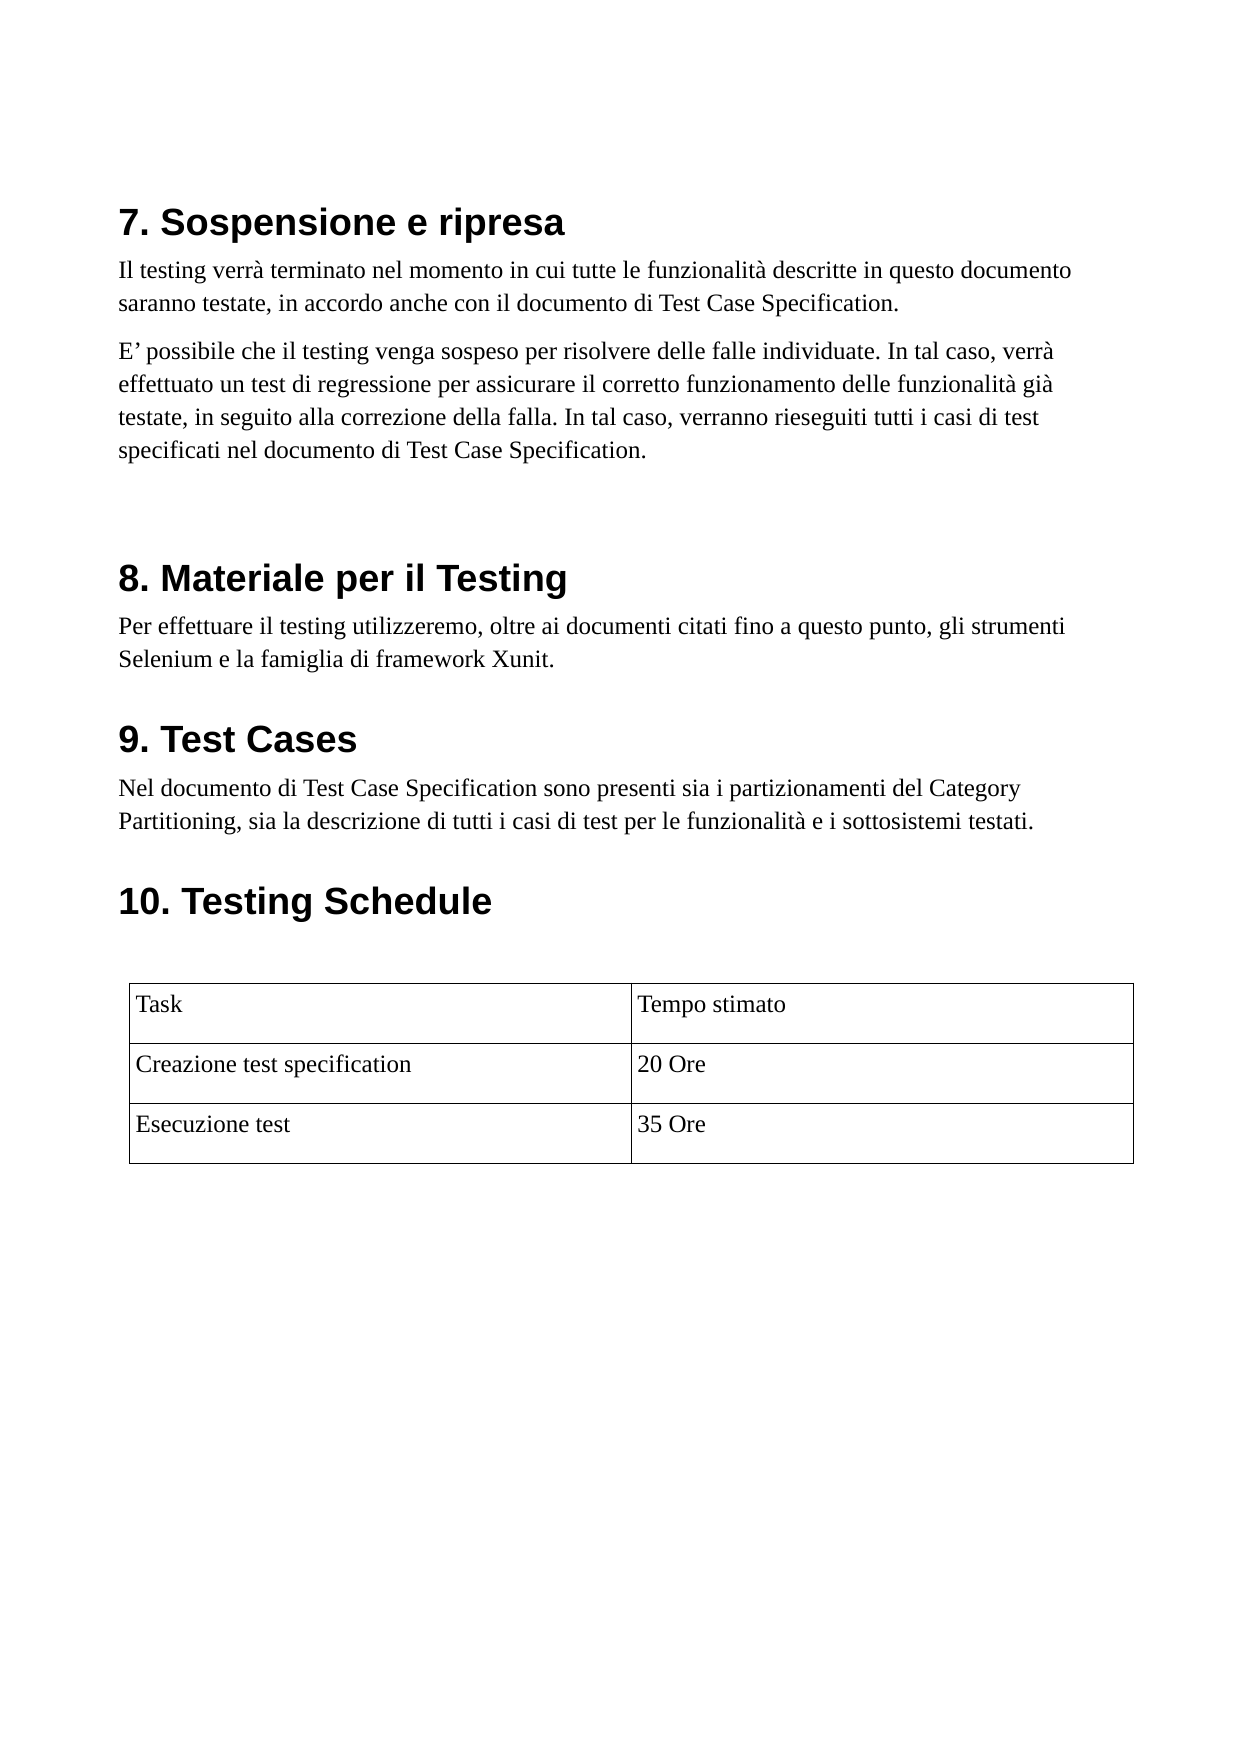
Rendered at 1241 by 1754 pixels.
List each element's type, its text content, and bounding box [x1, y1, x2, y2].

table_header Tempo stimato [632, 984, 1133, 1043]
subtitle 7. Sospensione e ripresa [118, 199, 1122, 243]
subtitle 9. Test Cases [118, 717, 1122, 761]
table_header Task [130, 984, 631, 1043]
text Nel documento di Test Case Specification sono presenti sia i partizionamenti del Category Partitioning, sia la descrizione di tutti i casi di test per le funzionalità e i sottosistemi testati. [118, 773, 1122, 835]
text Il testing verrà terminato nel momento in cui tutte le funzionalità descritte in questo documento saranno testate, in accordo anche con il documento di Test Case Specification. [118, 255, 1122, 317]
subtitle 10. Testing Schedule [118, 879, 1122, 922]
table_cell Esecuzione test [130, 1104, 631, 1163]
table_cell Creazione test specification [130, 1044, 631, 1103]
table_cell 20 Ore [632, 1044, 1133, 1103]
text Per effettuare il testing utilizzeremo, oltre ai documenti citati fino a questo punto, gli strumenti Selenium e la famiglia di framework Xunit. [118, 611, 1122, 673]
text E’ possibile che il testing venga sospeso per risolvere delle falle individuate. In tal caso, verrà effettuato un test di regressione per assicurare il corretto funzionamento delle funzionalità già testate, in seguito alla correzione della falla. In tal caso, verranno rieseguiti tutti i casi di test specificati nel documento di Test Case Specification. [118, 336, 1122, 464]
table_cell 35 Ore [632, 1104, 1133, 1163]
subtitle 8. Materiale per il Testing [118, 555, 1122, 599]
